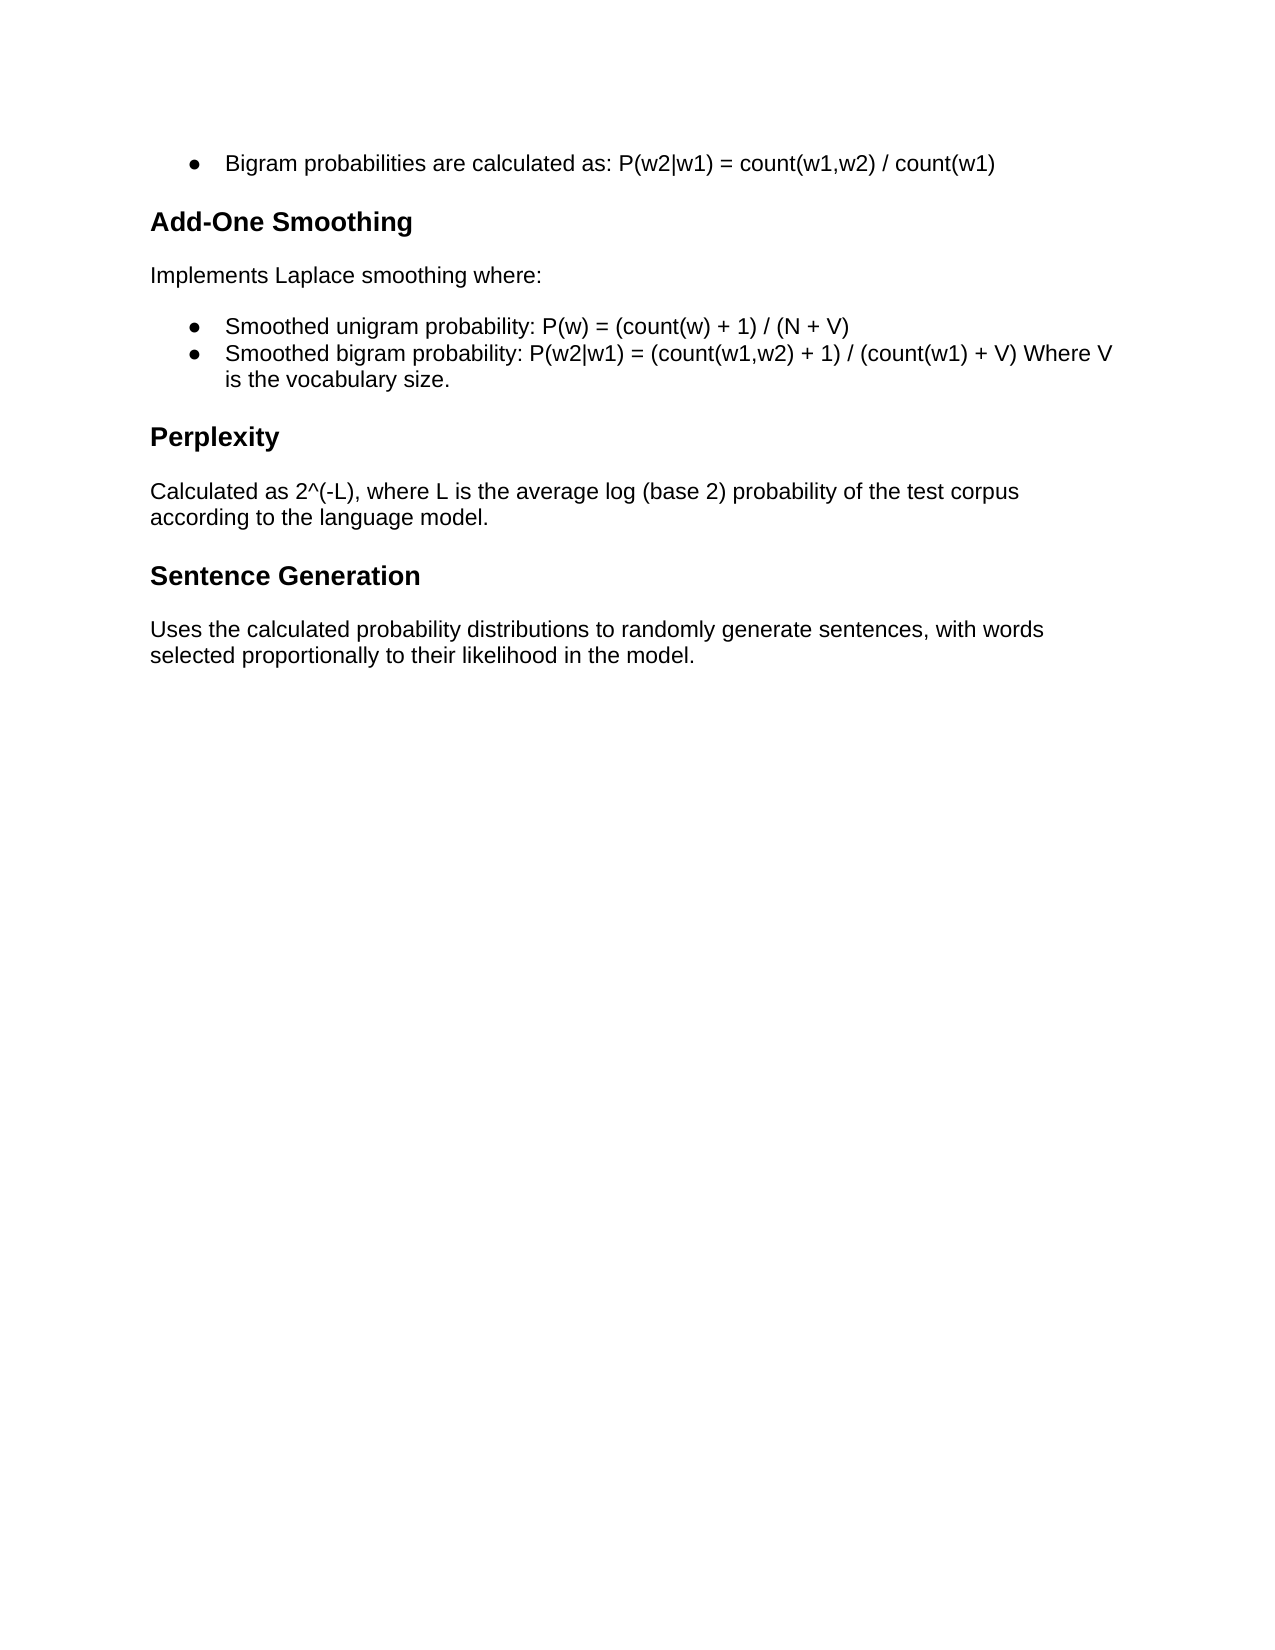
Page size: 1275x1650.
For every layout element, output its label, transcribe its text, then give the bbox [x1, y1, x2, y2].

list Smoothed unigram probability: P(w) = (count(w) + 1) / (N + V) [187, 313, 1125, 339]
text Uses the calculated probability distributions to randomly generate sentences, with words selected proportionally to their likelihood in the model. [150, 616, 1125, 668]
subtitle Add-One Smoothing [150, 206, 1125, 237]
subtitle Perplexity [150, 421, 1125, 453]
subtitle Sentence Generation [150, 559, 1125, 591]
text Implements Laplace smoothing where: [150, 262, 1125, 288]
list Bigram probabilities are calculated as: P(w2|w1) = count(w1,w2) / count(w1) [187, 150, 1125, 176]
text Calculated as 2^(-L), where L is the average log (base 2) probability of the test corpus according to the language model. [150, 478, 1125, 530]
list Smoothed bigram probability: P(w2|w1) = (count(w1,w2) + 1) / (count(w1) + V) Where V is the vocabulary size. [187, 339, 1125, 392]
